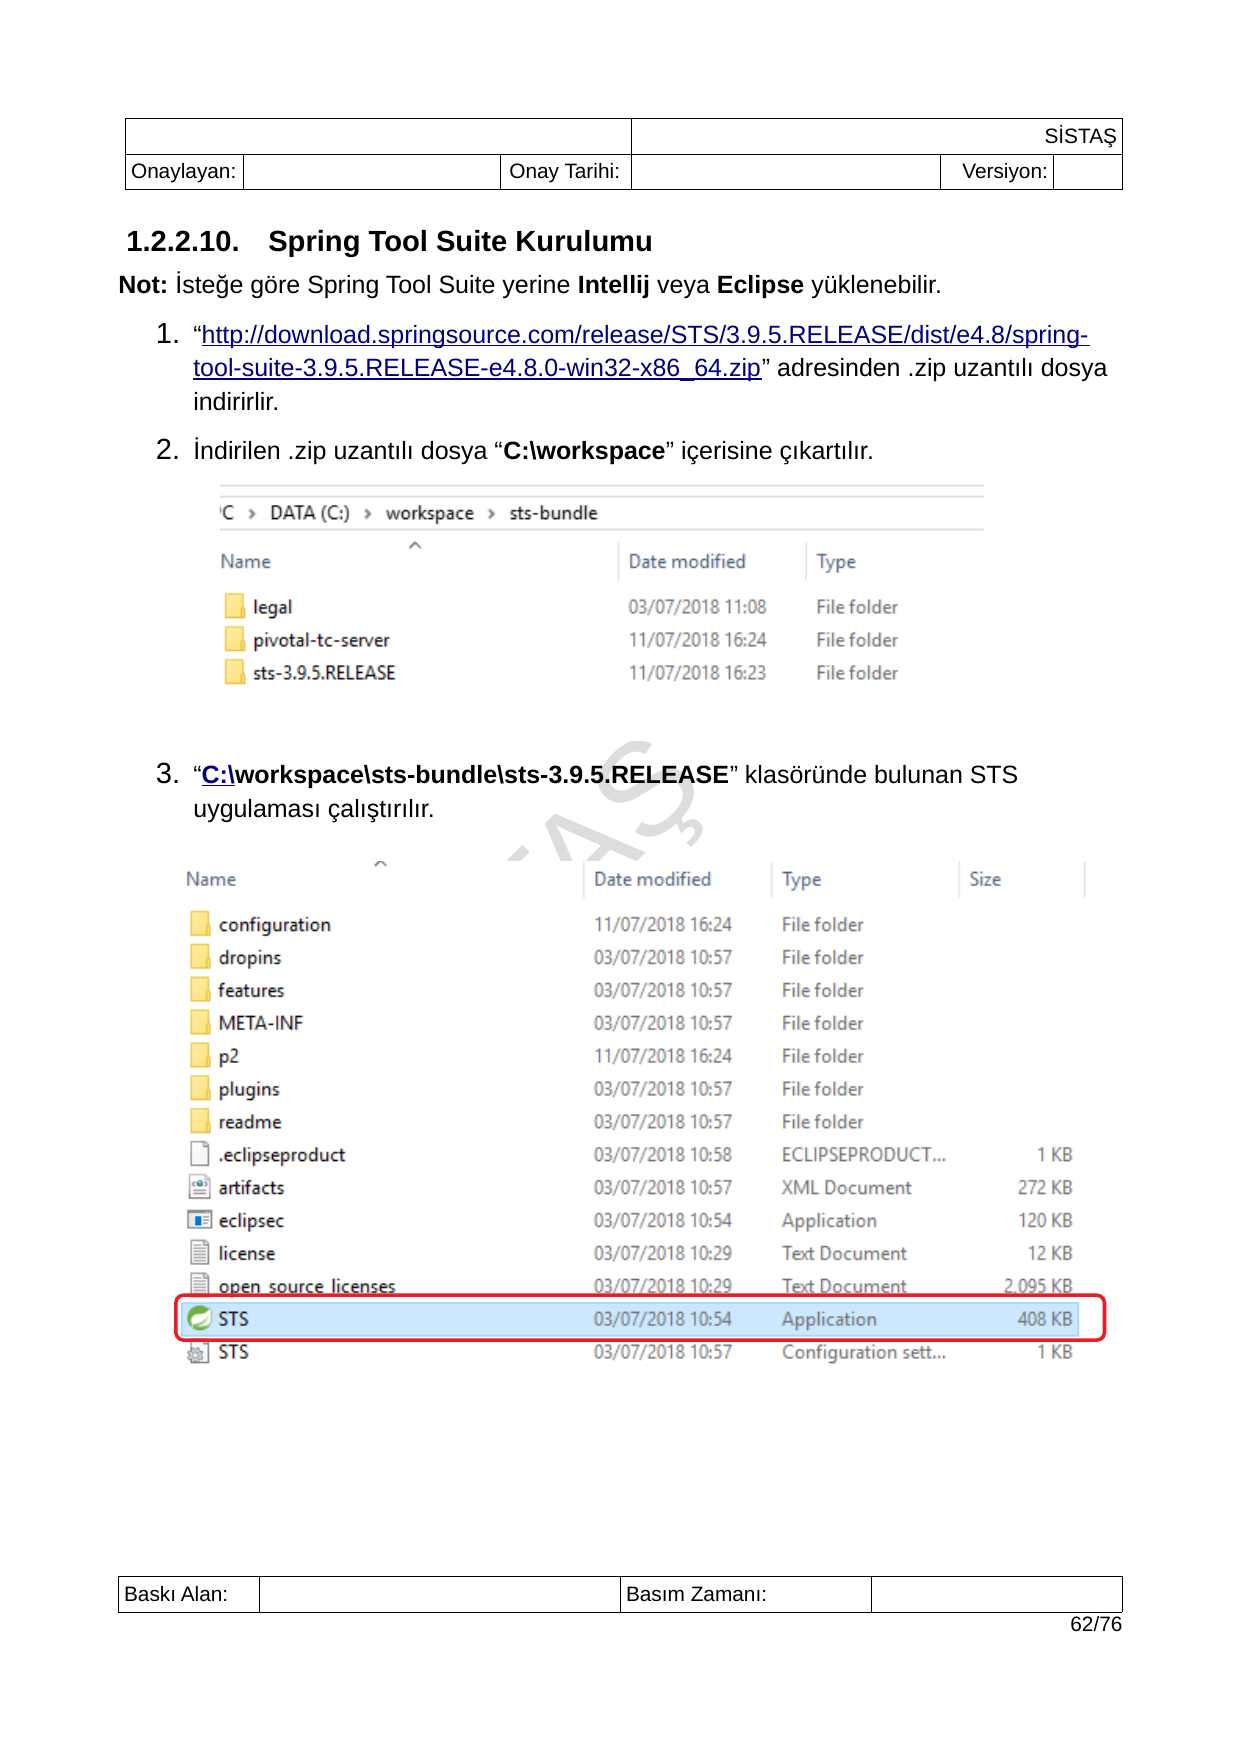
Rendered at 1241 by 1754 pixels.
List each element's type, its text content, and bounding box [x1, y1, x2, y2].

subtitle Spring Tool Suite Kurulumu [118, 224, 1122, 258]
picture [178, 1297, 1102, 1338]
text Not: İsteğe göre Spring Tool Suite yerine Intellij veya Eclipse yüklenebilir. [118, 270, 1122, 299]
list “C:\workspace\sts-bundle\sts-3.9.5.RELEASE” klasöründe bulunan STS uygulaması çalıştırılır. [156, 756, 683, 823]
list İndirilen .zip uzantılı dosya “C:\workspace” içerisine çıkartılır. [156, 432, 1122, 466]
picture [175, 861, 1120, 1398]
picture [219, 483, 984, 741]
list “http://download.springsource.com/release/STS/3.9.5.RELEASE/dist/e4.8/spring-tool-suite-3.9.5.RELEASE-e4.8.0-win32-x86_64.zip” adresinden .zip uzantılı dosya indirirlir. [156, 316, 1122, 415]
list “C:\workspace\sts-bundle\sts-3.9.5.RELEASE” klasöründe bulunan STS uygulaması çalıştırılır. [609, 756, 1122, 823]
